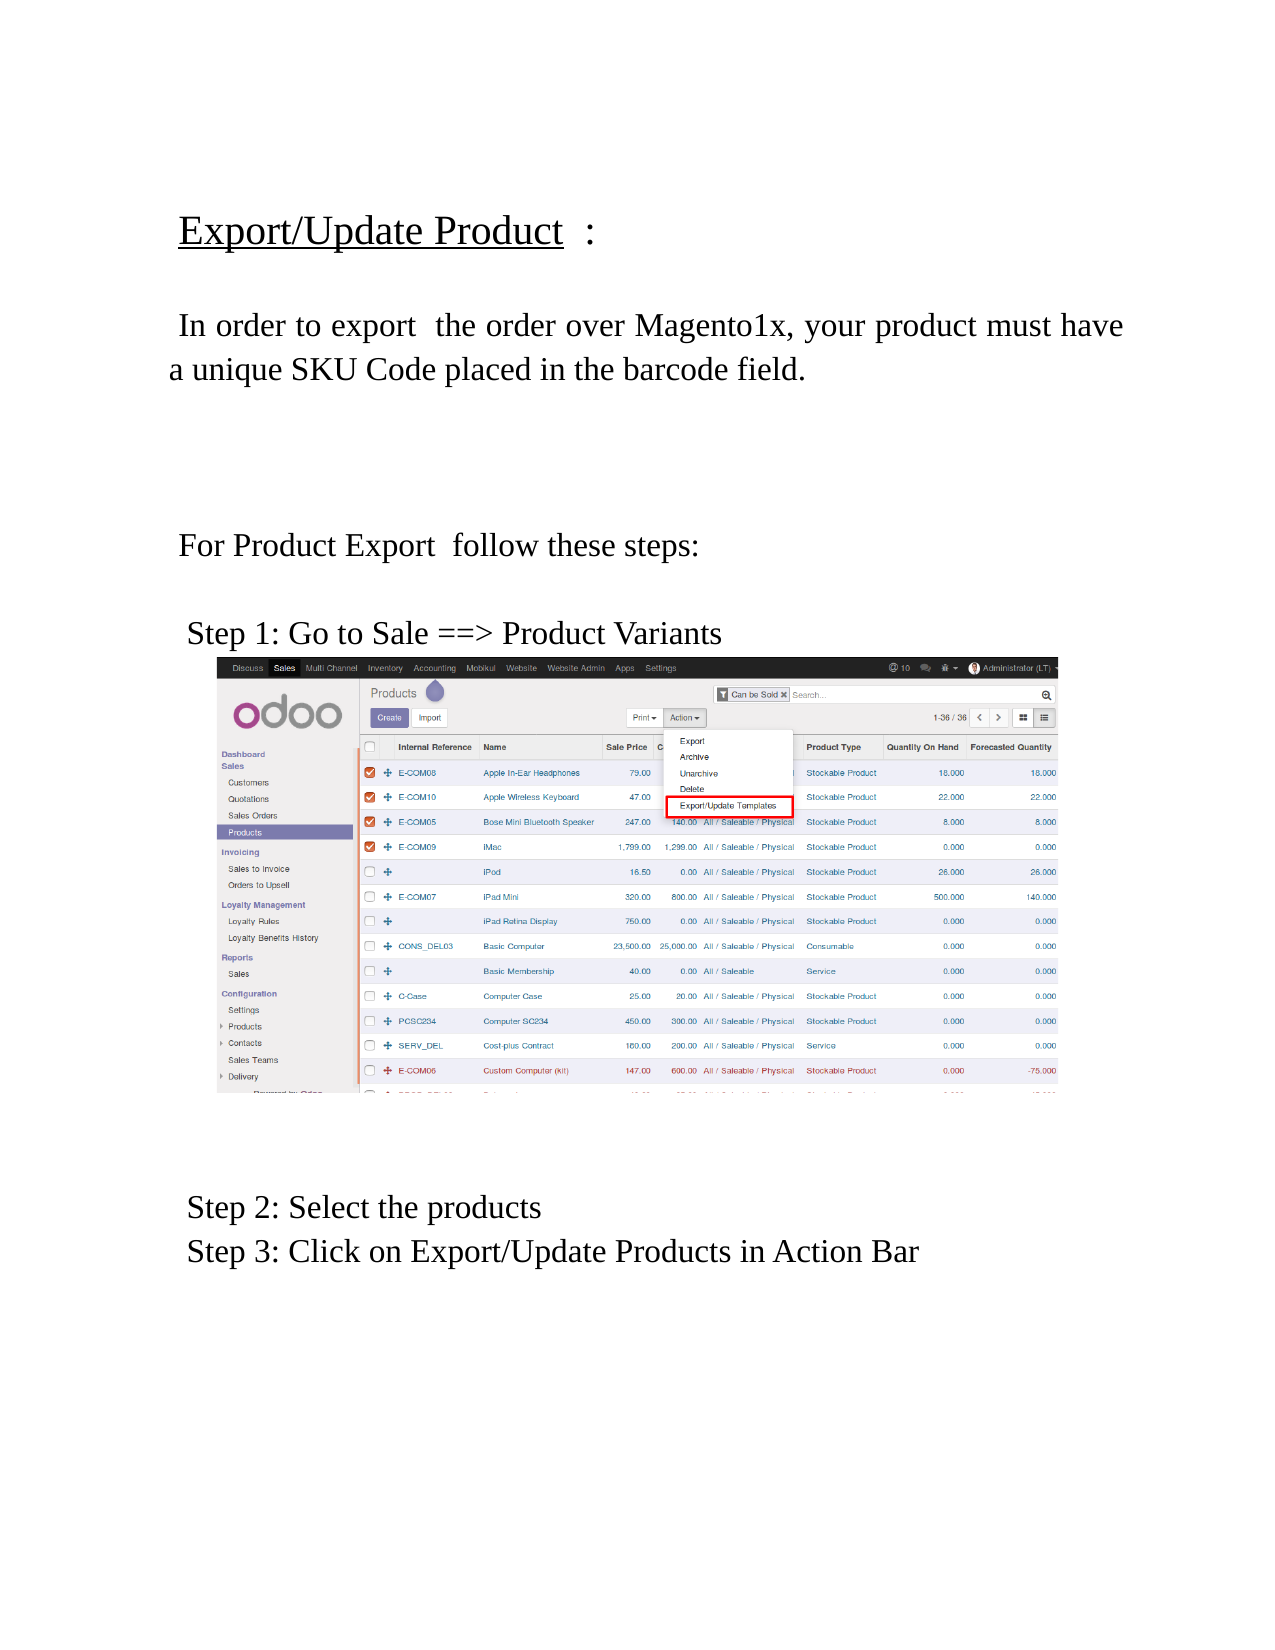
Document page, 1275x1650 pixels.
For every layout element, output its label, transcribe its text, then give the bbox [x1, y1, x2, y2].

text Export/Update Product : [169, 206, 1125, 254]
text In order to export the order over Magento1x, your product must have a unique SKU Code placed in the barcode field. [169, 305, 1125, 387]
text Step 2: Select the products [169, 1187, 1125, 1225]
text For Product Export follow these steps: [169, 525, 1125, 564]
picture [216, 657, 1059, 1093]
text Step 3: Click on Export/Update Products in Action Bar [169, 1231, 1125, 1269]
text Step 1: Go to Sale ==> Product Variants [169, 613, 1125, 652]
